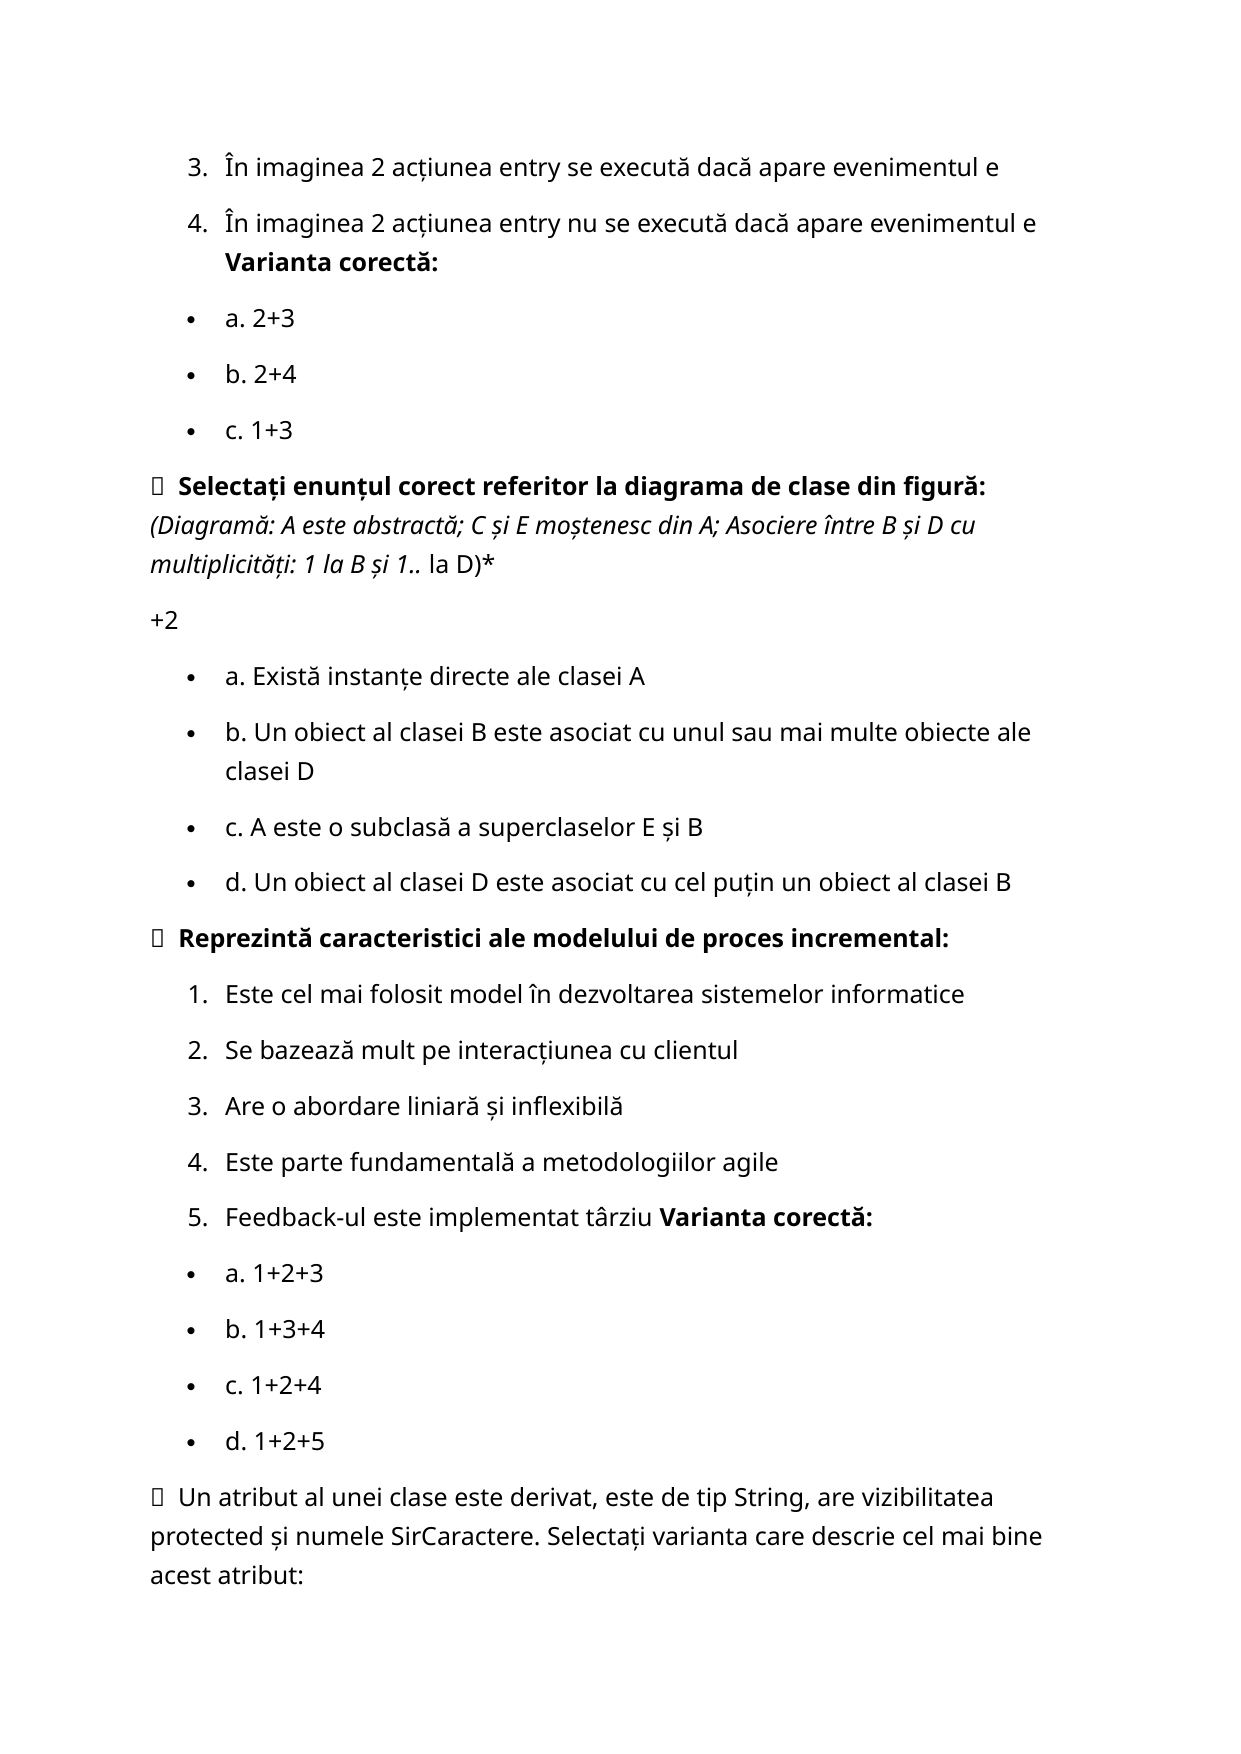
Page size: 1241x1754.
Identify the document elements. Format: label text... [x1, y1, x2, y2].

list Este cel mai folosit model în dezvoltarea sistemelor informatice [187, 977, 1090, 1011]
text  Reprezintă caracteristici ale modelului de proces incremental: [150, 921, 1090, 955]
list a. Există instanțe directe ale clasei A [187, 658, 1090, 692]
text  Un atribut al unei clase este derivat, este de tip String, are vizibilitatea protected și numele SirCaractere. Selectați varianta care descrie cel mai bine acest atribut: [150, 1479, 1090, 1592]
list Feedback-ul este implementat târziu Varianta corectă: [187, 1200, 1090, 1234]
list c. 1+3 [187, 412, 1090, 447]
list a. 2+3 [187, 301, 1090, 335]
list a. 1+2+3 [187, 1256, 1090, 1290]
list c. 1+2+4 [187, 1367, 1090, 1402]
list d. 1+2+5 [187, 1423, 1090, 1457]
list În imaginea 2 acțiunea entry nu se execută dacă apare evenimentul e Varianta corectă: [187, 206, 1090, 279]
list b. Un obiect al clasei B este asociat cu unul sau mai multe obiecte ale clasei D [187, 714, 1090, 787]
text +2 [150, 602, 1090, 637]
list Este parte fundamentală a metodologiilor agile [187, 1144, 1090, 1178]
text  Selectați enunțul corect referitor la diagrama de clase din figură: (Diagramă: A este abstractă; C și E moștenesc din A; Asociere între B și D cu multiplicități: 1 la B și 1.. la D)* [150, 468, 1090, 581]
list Are o abordare liniară și inflexibilă [187, 1088, 1090, 1122]
list b. 1+3+4 [187, 1312, 1090, 1346]
list Se bazează mult pe interacțiunea cu clientul [187, 1032, 1090, 1067]
list În imaginea 2 acțiunea entry se execută dacă apare evenimentul e [187, 150, 1090, 184]
list c. A este o subclasă a superclaselor E și B [187, 809, 1090, 843]
list d. Un obiect al clasei D este asociat cu cel puțin un obiect al clasei B [187, 865, 1090, 899]
list b. 2+4 [187, 357, 1090, 391]
